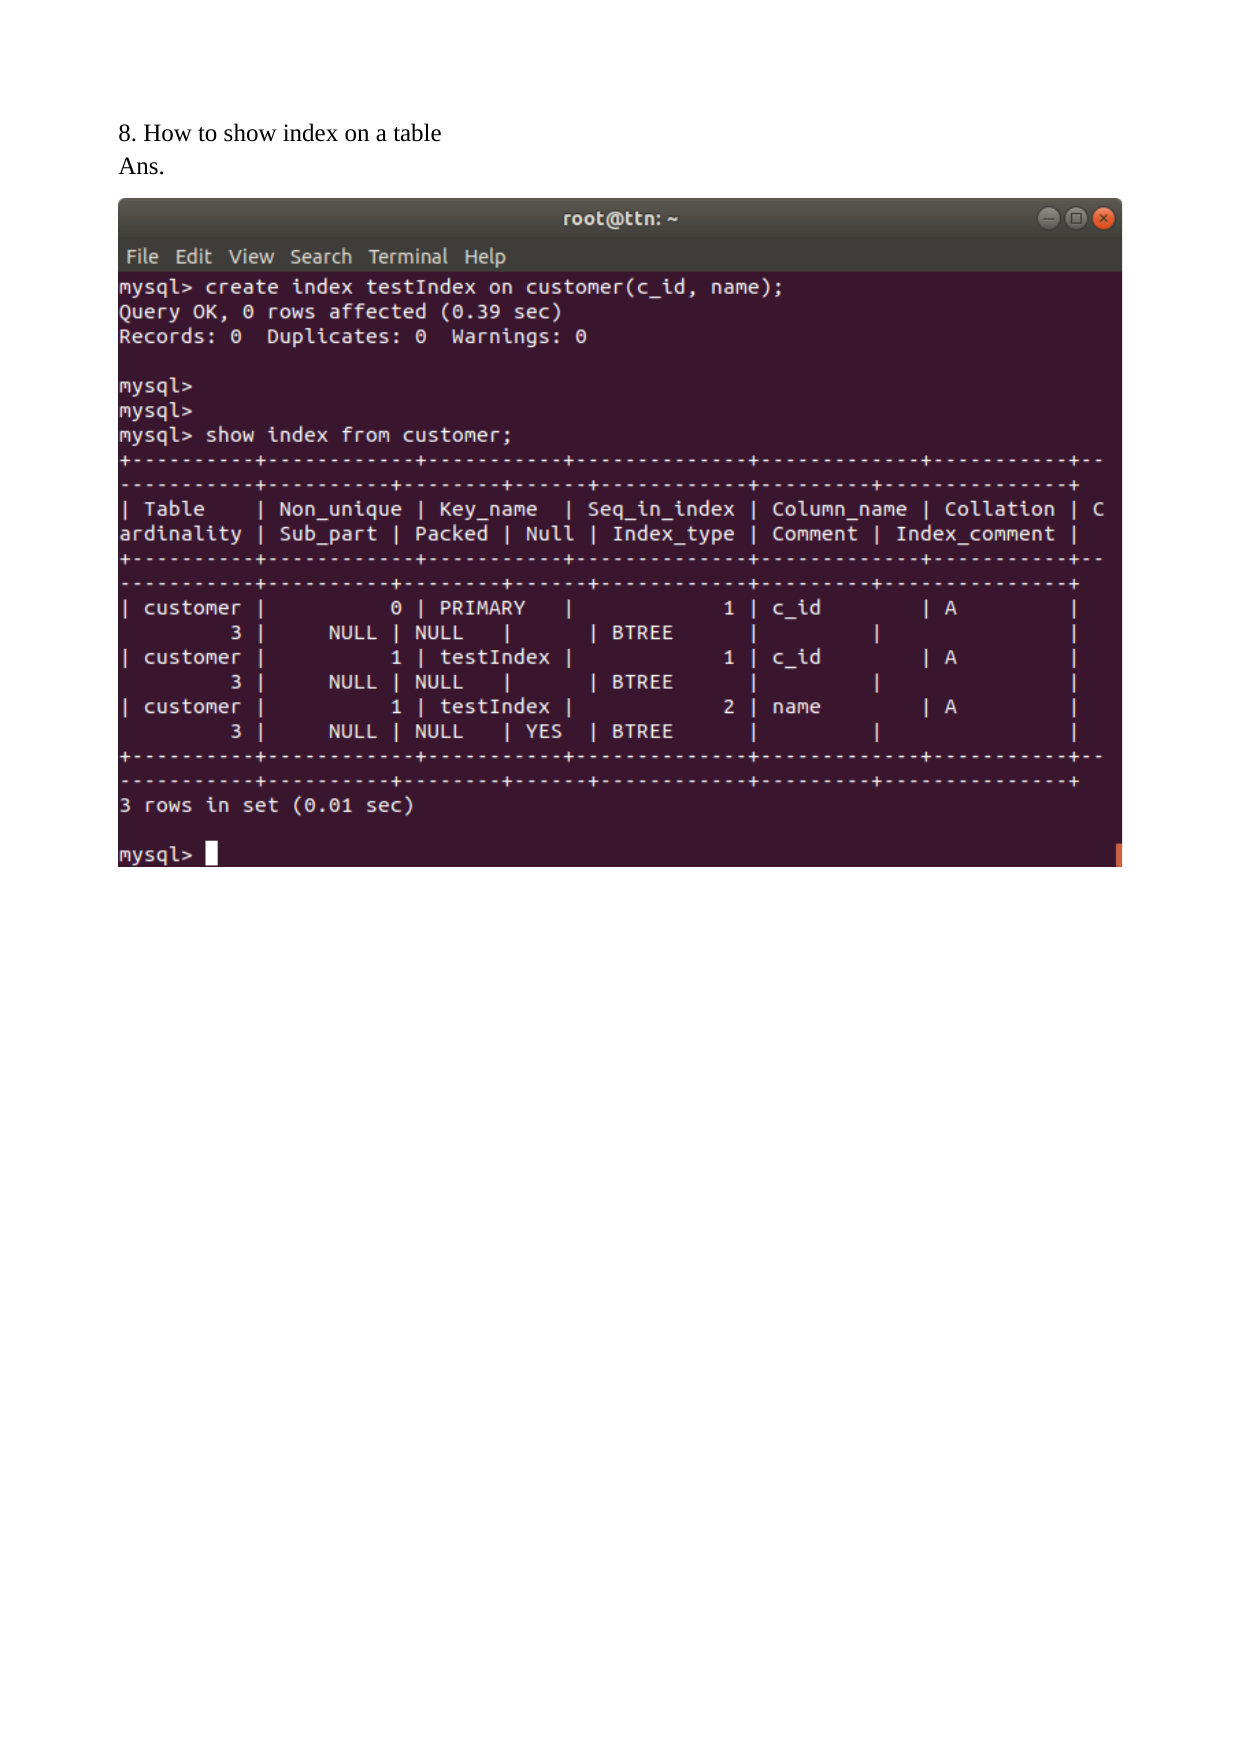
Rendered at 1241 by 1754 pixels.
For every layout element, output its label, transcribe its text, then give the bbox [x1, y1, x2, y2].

picture [118, 198, 1123, 867]
text 8. How to show index on a table [118, 118, 1122, 147]
text Ans. [118, 151, 1122, 180]
